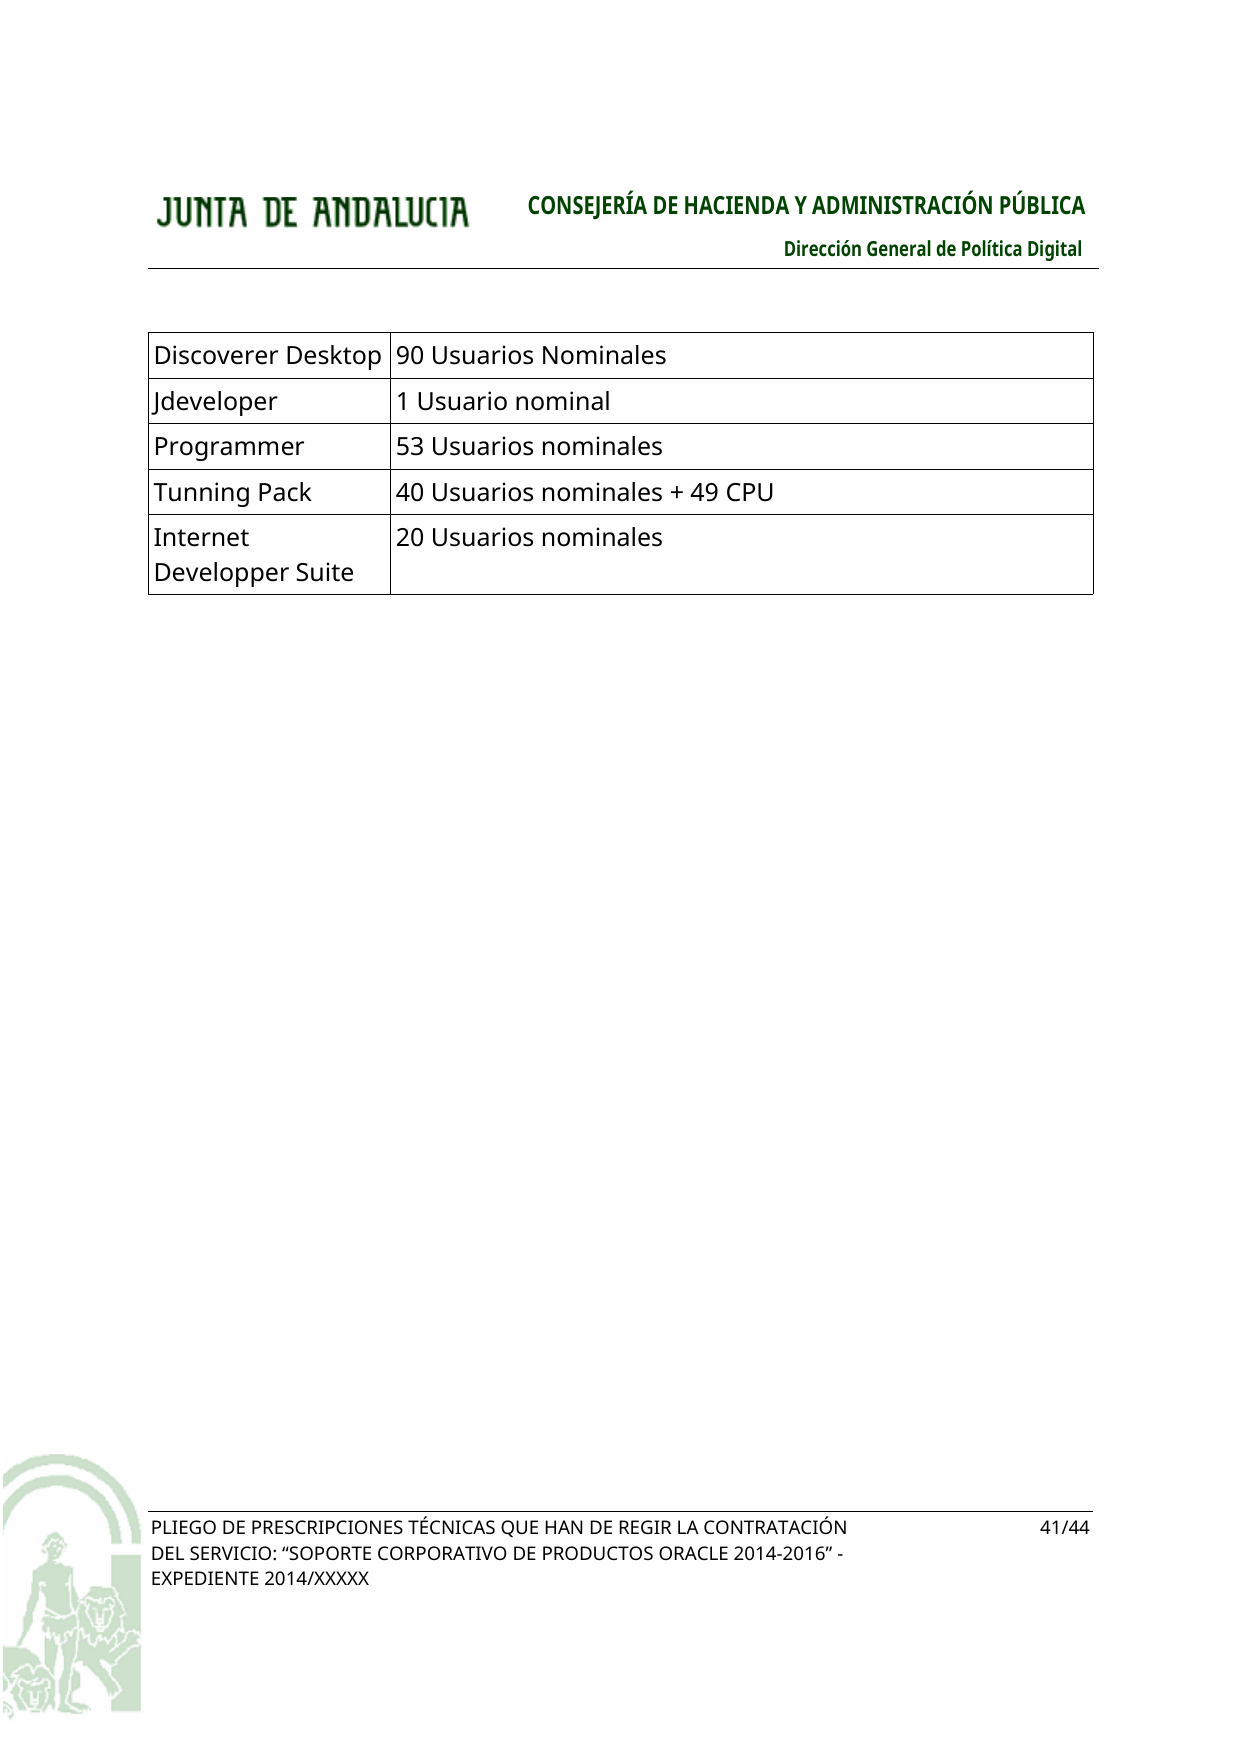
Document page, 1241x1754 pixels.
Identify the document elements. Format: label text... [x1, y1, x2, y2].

picture [2, 1454, 144, 1722]
table_cell Jdeveloper [149, 379, 390, 423]
table_cell 20 Usuarios nominales [391, 515, 1093, 594]
picture [156, 197, 471, 229]
table_cell 1 Usuario nominal [391, 379, 1093, 423]
table_cell 53 Usuarios nominales [391, 424, 1093, 469]
table_cell Internet Developper Suite [149, 515, 390, 594]
table_cell Tunning Pack [149, 470, 390, 514]
table_cell 90 Usuarios Nominales [391, 333, 1093, 377]
table_cell 40 Usuarios nominales + 49 CPU [391, 470, 1093, 514]
table_cell Discoverer Desktop [149, 333, 390, 377]
table_cell Programmer [149, 424, 390, 469]
